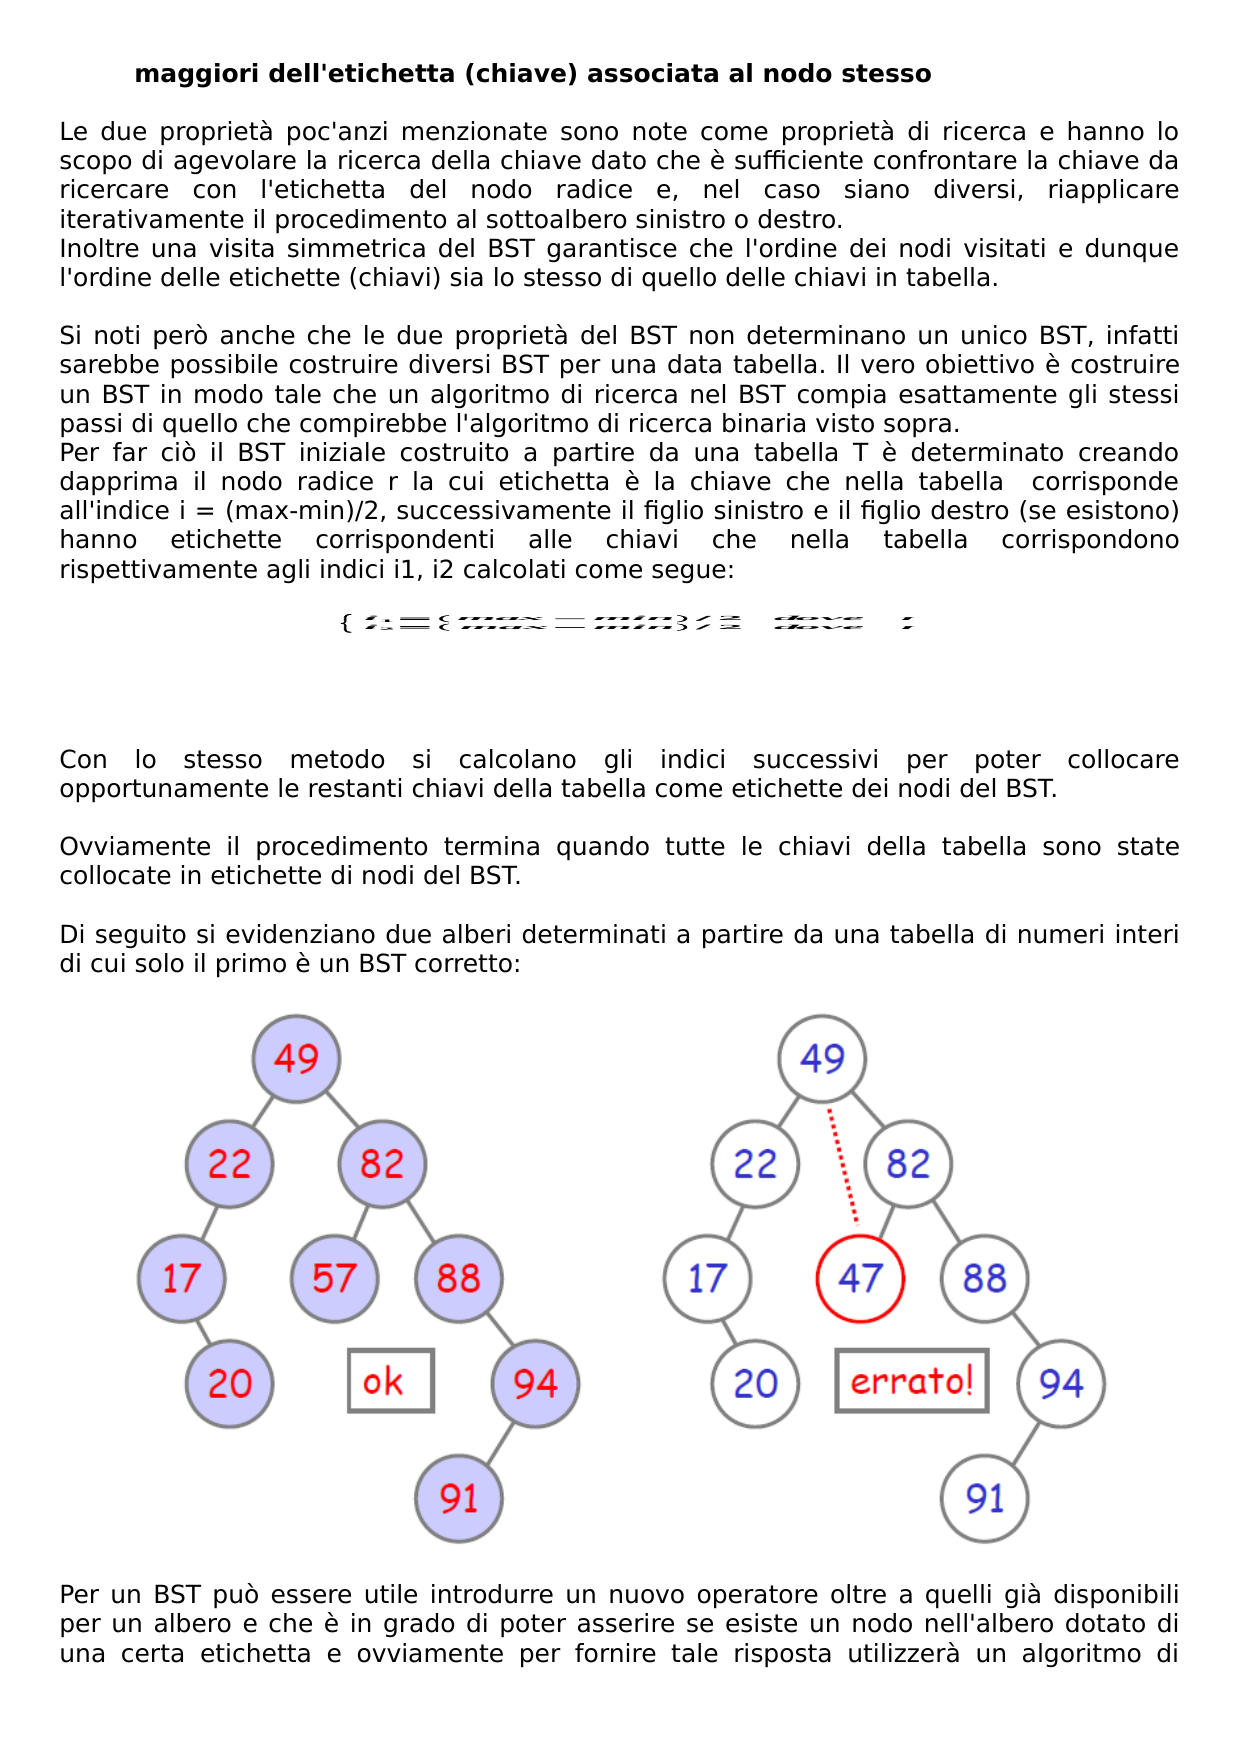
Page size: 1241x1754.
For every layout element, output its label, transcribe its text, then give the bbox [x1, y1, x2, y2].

text Inoltre una visita simmetrica del BST garantisce che l'ordine dei nodi visitati e dunque l'ordine delle etichette (chiavi) sia lo stesso di quello delle chiavi in tabella. [59, 234, 1181, 292]
text Per un BST può essere utile introdurre un nuovo operatore oltre a quelli già disponibili per un albero e che è in grado di poter asserire se esiste un nodo nell'albero dotato di una certa etichetta e ovviamente per fornire tale risposta utilizzerà un algoritmo di [59, 1581, 1181, 1668]
list maggiori dell'etichetta (chiave) associata al nodo stesso [97, 59, 1181, 88]
text Ovviamente il procedimento termina quando tutte le chiavi della tabella sono state collocate in etichette di nodi del BST. [59, 832, 1181, 891]
picture [118, 1007, 1123, 1552]
text Per far ciò il BST iniziale costruito a partire da una tabella T è determinato creando dapprima il nodo radice r la cui etichetta è la chiave che nella tabella corrisponde all'indice i = (max-min)/2, successivamente il figlio sinistro e il figlio destro (se esistono) hanno etichette corrispondenti alle chiavi che nella tabella corrispondono rispettivamente agli indici i1, i2 calcolati come segue: [59, 438, 1181, 584]
text Di seguito si evidenziano due alberi determinati a partire da una tabella di numeri interi di cui solo il primo è un BST corretto: [59, 920, 1181, 978]
text Si noti però anche che le due proprietà del BST non determinano un unico BST, infatti sarebbe possibile costruire diversi BST per una data tabella. Il vero obiettivo è costruire un BST in modo tale che un algoritmo di ricerca nel BST compia esattamente gli stessi passi di quello che compirebbe l'algoritmo di ricerca binaria visto sopra. [59, 322, 1181, 438]
text Le due proprietà poc'anzi menzionate sono note come proprietà di ricerca e hanno lo scopo di agevolare la ricerca della chiave dato che è sufficiente confrontare la chiave da ricercare con l'etichetta del nodo radice e, nel caso siano diversi, riapplicare iterativamente il procedimento al sottoalbero sinistro o destro. [59, 117, 1181, 234]
text Con lo stesso metodo si calcolano gli indici successivi per poter collocare opportunamente le restanti chiavi della tabella come etichette dei nodi del BST. [59, 745, 1181, 803]
